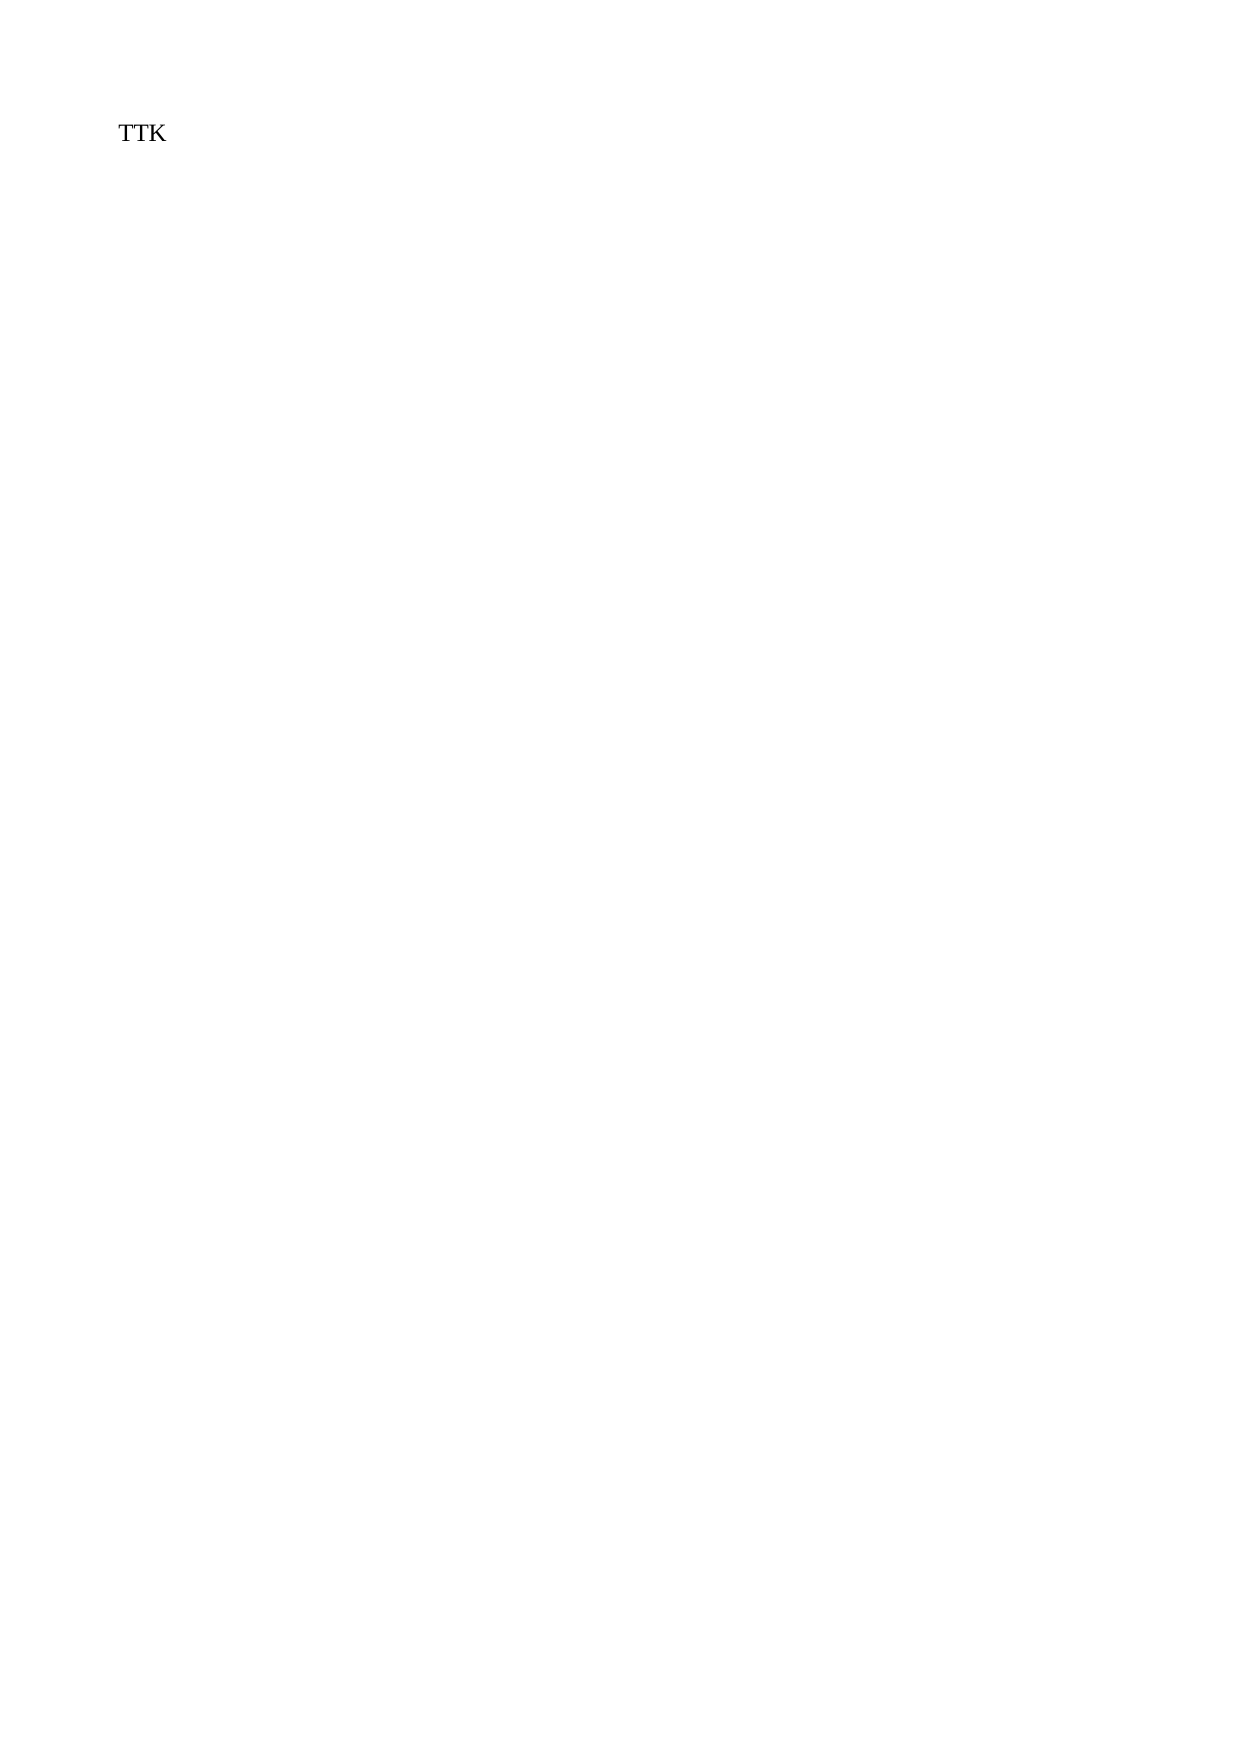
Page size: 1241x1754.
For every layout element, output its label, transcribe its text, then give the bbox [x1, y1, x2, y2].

text TTK [118, 118, 1122, 147]
